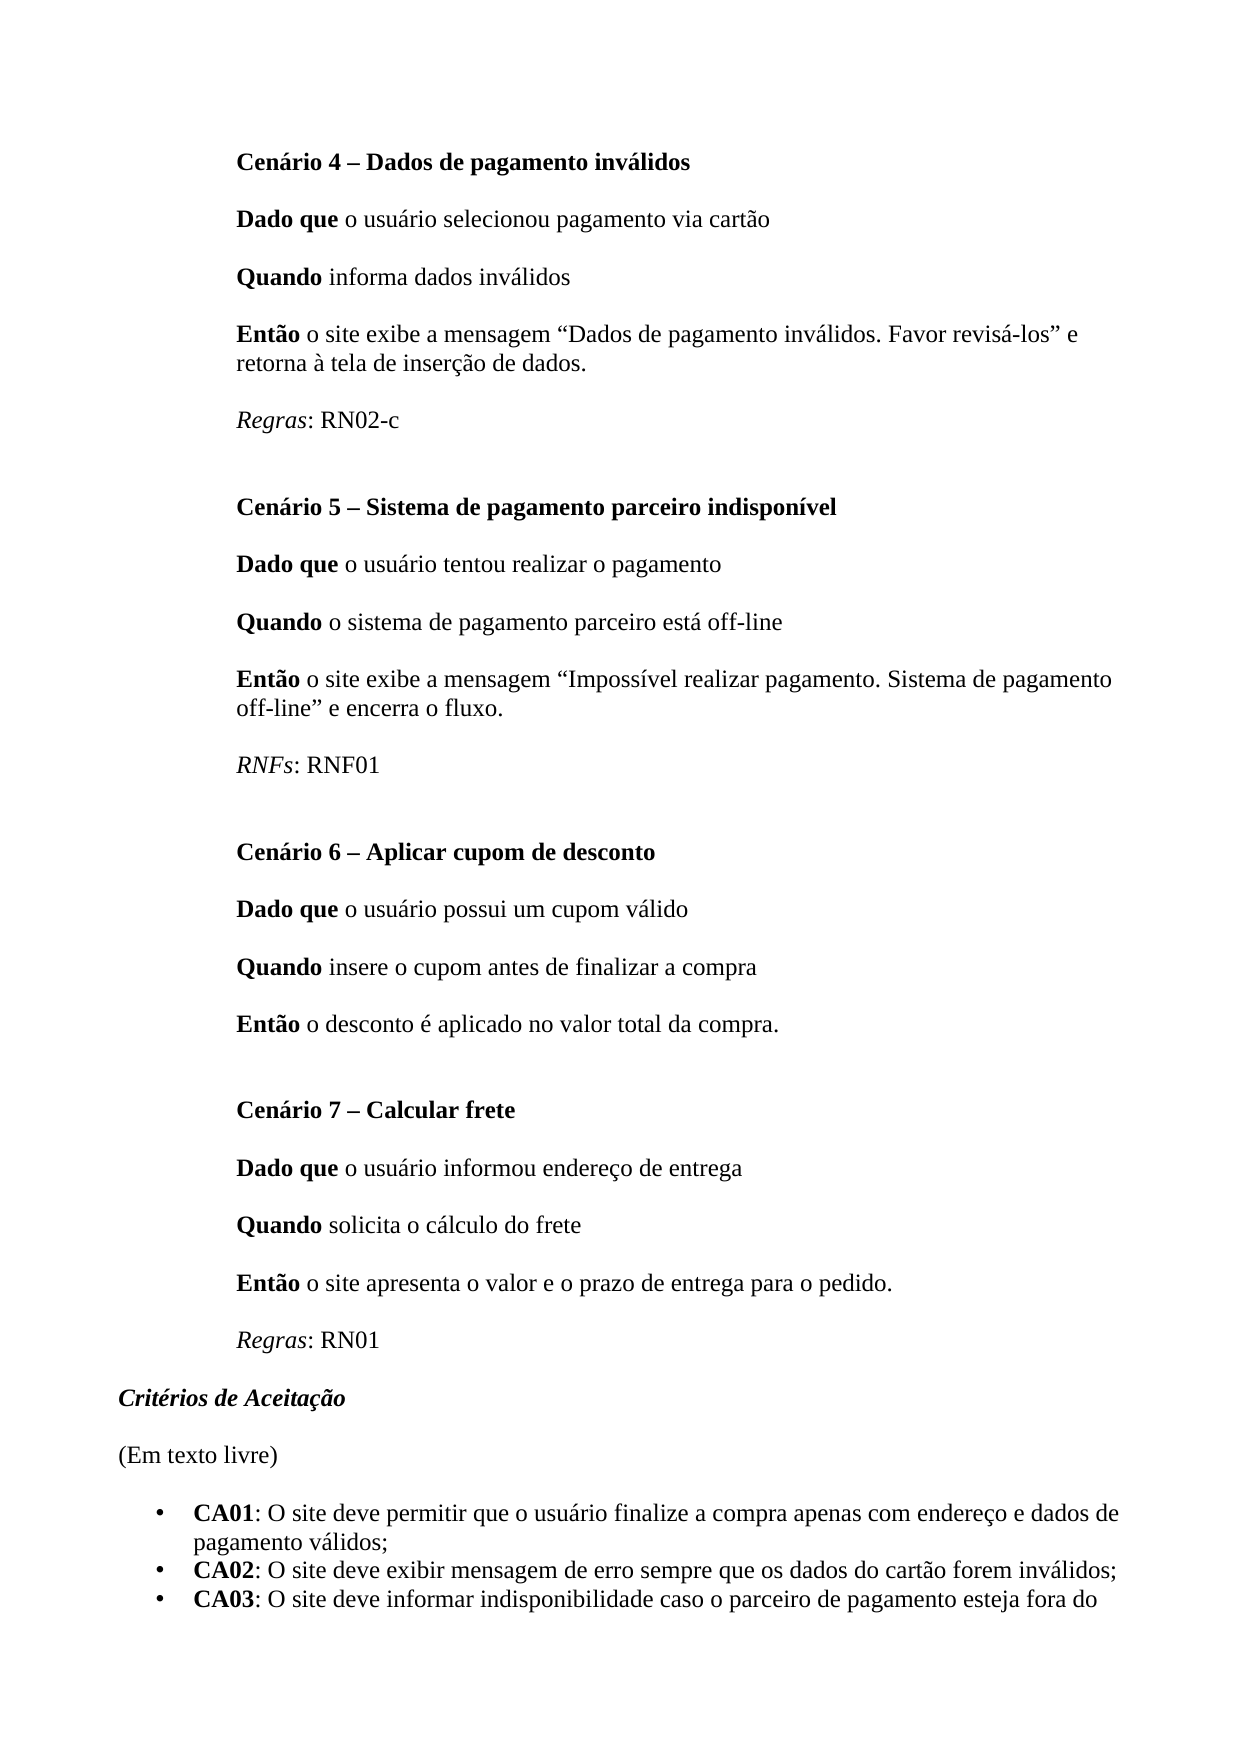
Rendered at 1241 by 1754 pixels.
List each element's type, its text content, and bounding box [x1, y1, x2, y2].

text Dado que o usuário possui um cupom válido [118, 894, 1122, 923]
list CA03: O site deve informar indisponibilidade caso o parceiro de pagamento esteja fora do ar; [156, 1584, 1122, 1613]
text Cenário 7 – Calcular frete [118, 1096, 1122, 1124]
text Cenário 5 – Sistema de pagamento parceiro indisponível [118, 492, 1122, 521]
text Dado que o usuário tentou realizar o pagamento [118, 549, 1122, 578]
list CA02: O site deve exibir mensagem de erro sempre que os dados do cartão forem inválidos; [156, 1556, 1122, 1584]
text Então o site exibe a mensagem “Impossível realizar pagamento. Sistema de pagamento off-line” e encerra o fluxo. [118, 664, 1122, 722]
text Dado que o usuário informou endereço de entrega [118, 1153, 1122, 1182]
text RNFs: RNF01 [118, 751, 1122, 779]
text Critérios de Aceitação [118, 1383, 1122, 1412]
text Regras: RN02-c [118, 406, 1122, 434]
text Cenário 6 – Aplicar cupom de desconto [118, 837, 1122, 866]
text Cenário 4 – Dados de pagamento inválidos [118, 147, 1122, 176]
text Quando o sistema de pagamento parceiro está off-line [118, 607, 1122, 636]
text Quando informa dados inválidos [118, 262, 1122, 291]
text Quando solicita o cálculo do frete [118, 1211, 1122, 1239]
text Regras: RN01 [118, 1326, 1122, 1354]
text Dado que o usuário selecionou pagamento via cartão [118, 204, 1122, 233]
list CA01: O site deve permitir que o usuário finalize a compra apenas com endereço e dados de pagamento válidos; [156, 1498, 1122, 1556]
text (Em texto livre) [118, 1441, 1122, 1469]
text Então o desconto é aplicado no valor total da compra. [118, 1009, 1122, 1038]
text Quando insere o cupom antes de finalizar a compra [118, 952, 1122, 981]
text Então o site exibe a mensagem “Dados de pagamento inválidos. Favor revisá-los” e retorna à tela de inserção de dados. [118, 319, 1122, 377]
text Então o site apresenta o valor e o prazo de entrega para o pedido. [118, 1268, 1122, 1297]
